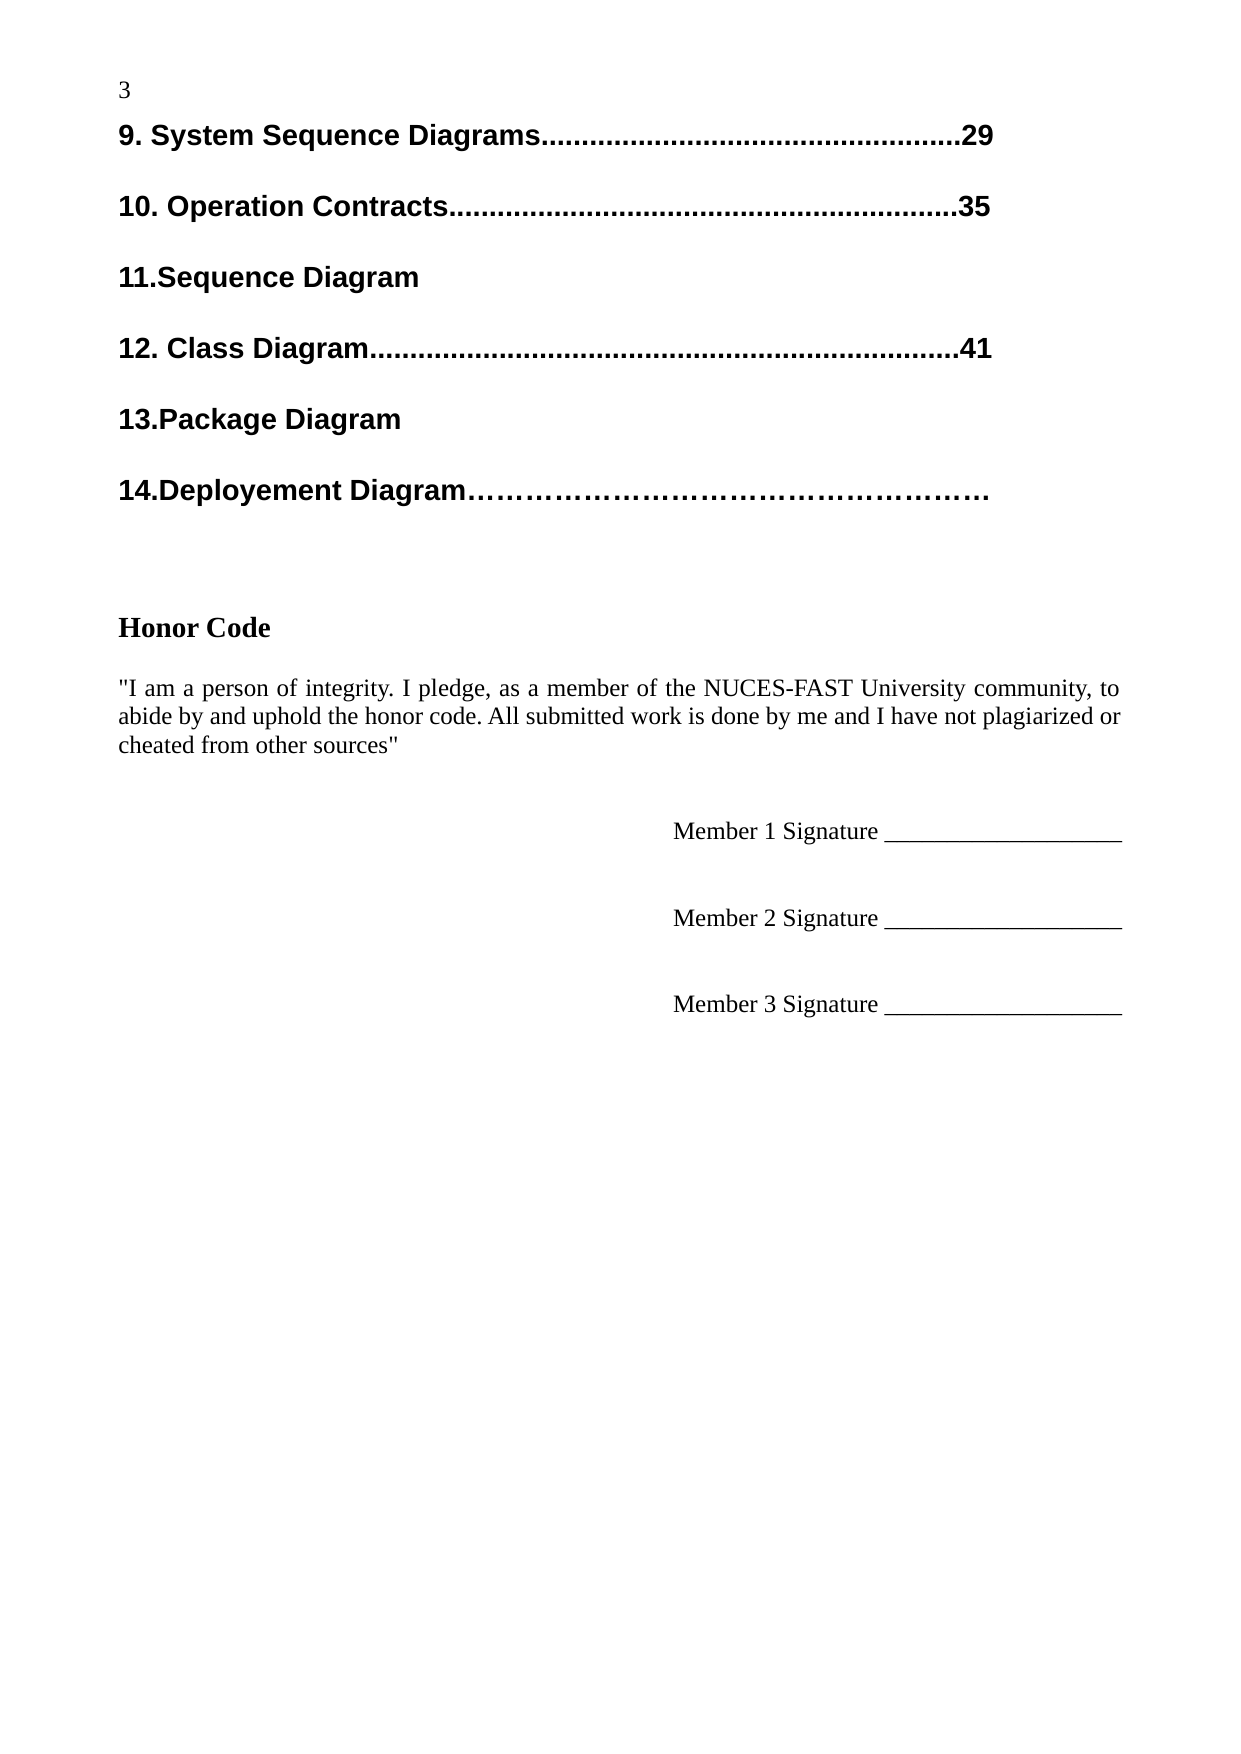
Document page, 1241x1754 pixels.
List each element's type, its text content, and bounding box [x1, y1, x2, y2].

subtitle 13.Package Diagram [118, 402, 1122, 436]
subtitle 11.Sequence Diagram [118, 260, 1122, 294]
text Member 1 Signature ___________________ [118, 816, 1122, 845]
subtitle 12. Class Diagram.........................................................................41 [118, 331, 1122, 365]
subtitle 10. Operation Contracts...............................................................35 [118, 189, 1122, 223]
text "I am a person of integrity. I pledge, as a member of the NUCES-FAST University community, to abide by and uphold the honor code. All submitted work is done by me and I have not plagiarized or cheated from other sources" [118, 673, 1122, 759]
subtitle 14.Deployement Diagram……………………………………………… [118, 473, 1122, 507]
text Honor Code [118, 610, 1122, 644]
text Member 2 Signature ___________________ [118, 903, 1122, 931]
subtitle 9. System Sequence Diagrams....................................................29 [118, 118, 1122, 152]
text Member 3 Signature ___________________ [118, 989, 1122, 1018]
